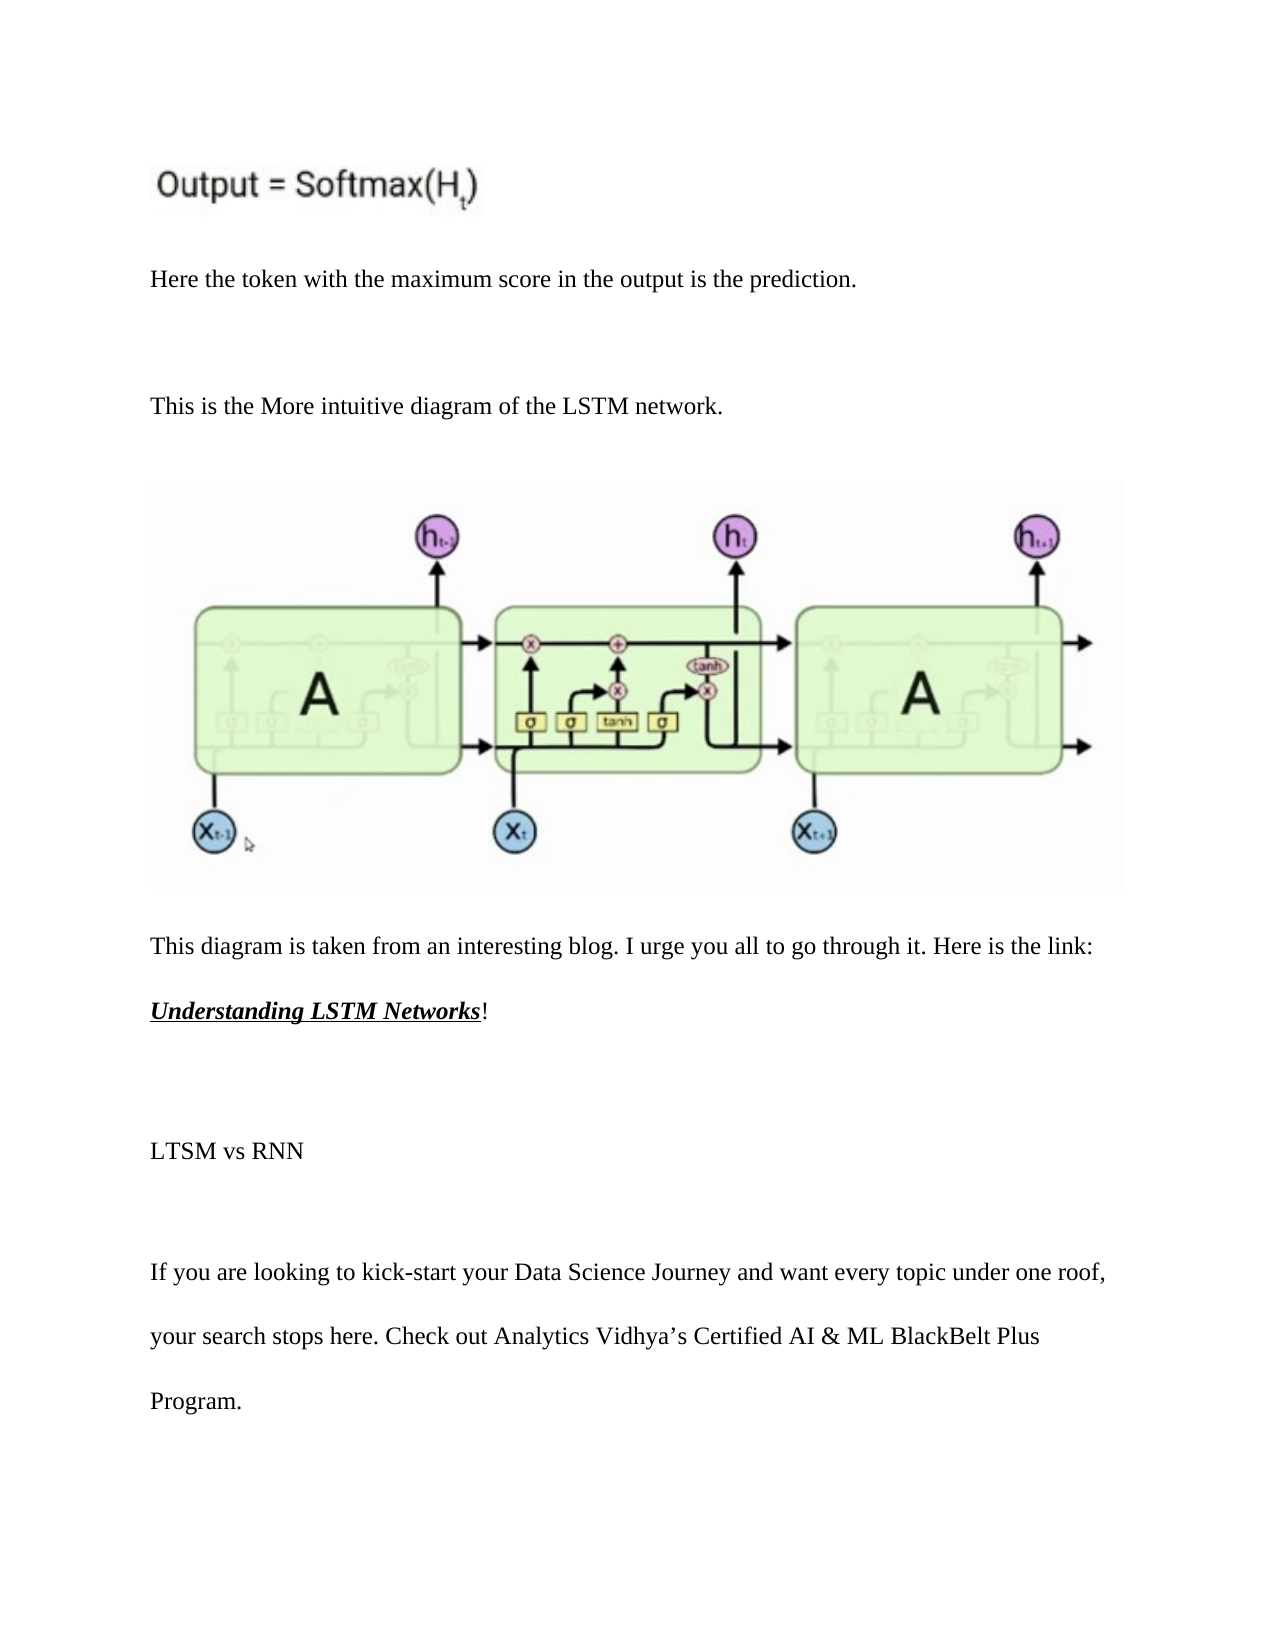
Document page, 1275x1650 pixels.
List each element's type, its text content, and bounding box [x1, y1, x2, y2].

text Here the token with the maximum score in the output is the prediction. [150, 264, 1125, 292]
text This diagram is taken from an interesting blog. I urge you all to go through it. Here is the link: Understanding LSTM Networks! [150, 931, 1125, 1025]
subtitle LTSM vs RNN [150, 1136, 1125, 1164]
text If you are looking to kick-start your Data Science Journey and want every topic under one roof, your search stops here. Check out Analytics Vidhya’s Certified AI & ML BlackBelt Plus Program. [150, 1257, 1125, 1415]
text This is the More intuitive diagram of the LSTM network. [150, 391, 1125, 420]
